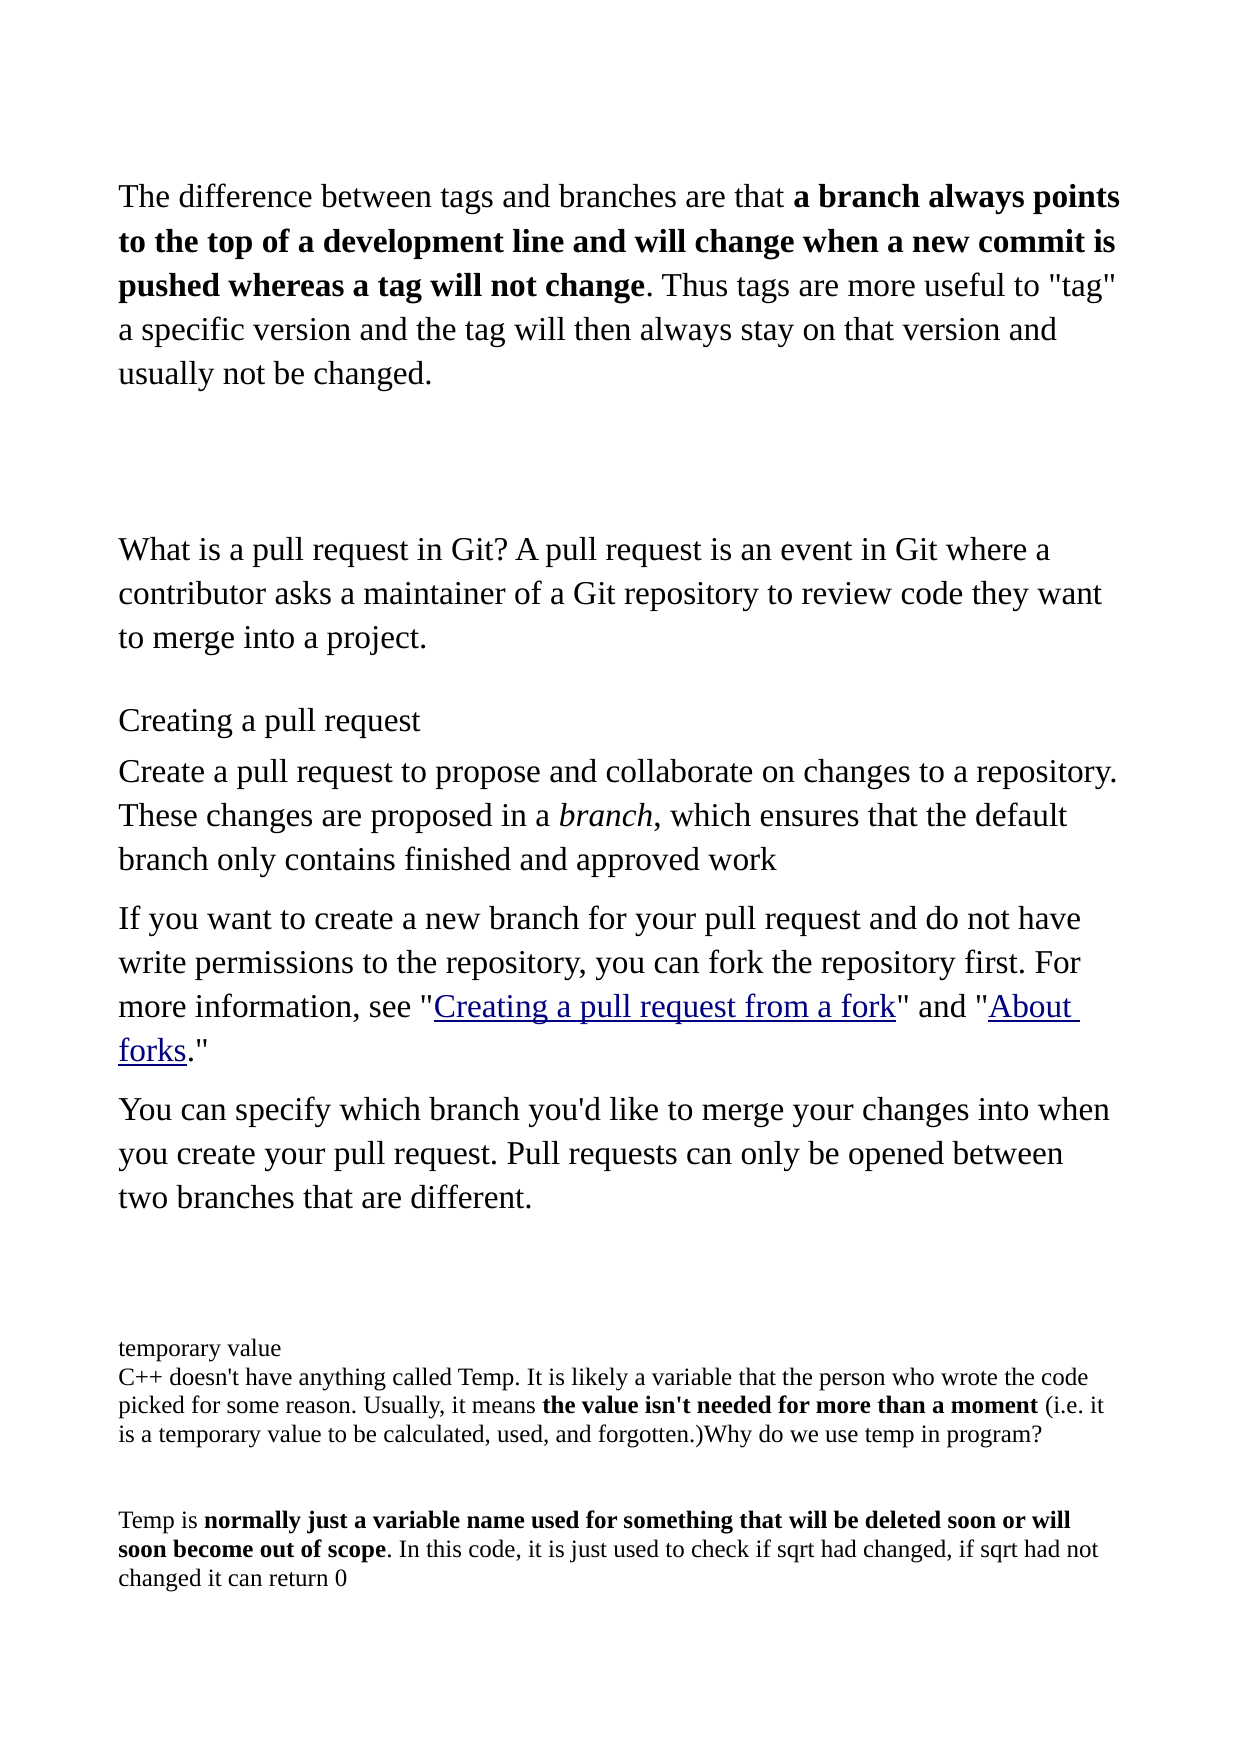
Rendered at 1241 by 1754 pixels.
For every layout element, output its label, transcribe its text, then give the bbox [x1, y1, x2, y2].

text You can specify which branch you'd like to merge your changes into when you create your pull request. Pull requests can only be opened between two branches that are different. [118, 1089, 1122, 1216]
text The difference between tags and branches are that a branch always points to the top of a development line and will change when a new commit is pushed whereas a tag will not change. Thus tags are more useful to "tag" a specific version and the tag will then always stay on that version and usually not be changed. [118, 177, 1122, 391]
text If you want to create a new branch for your pull request and do not have write permissions to the repository, you can fork the repository first. For more information, see "Creating a pull request from a fork" and "About forks." [118, 898, 1122, 1069]
text temporary value [118, 1333, 1122, 1362]
text Create a pull request to propose and collaborate on changes to a repository. These changes are proposed in a branch, which ensures that the default branch only contains finished and approved work [118, 752, 1122, 878]
text What is a pull request in Git? A pull request is an event in Git where a contributor asks a maintainer of a Git repository to review code they want to merge into a project. [118, 529, 1122, 655]
subtitle Creating a pull request [118, 701, 1122, 739]
text C++ doesn't have anything called Temp. It is likely a variable that the person who wrote the code picked for some reason. Usually, it means the value isn't needed for more than a moment (i.e. it is a temporary value to be calculated, used, and forgotten.)Why do we use temp in program? [118, 1362, 1122, 1448]
text Temp is normally just a variable name used for something that will be deleted soon or will soon become out of scope. In this code, it is just used to check if sqrt had changed, if sqrt had not changed it can return 0 [118, 1505, 1122, 1592]
